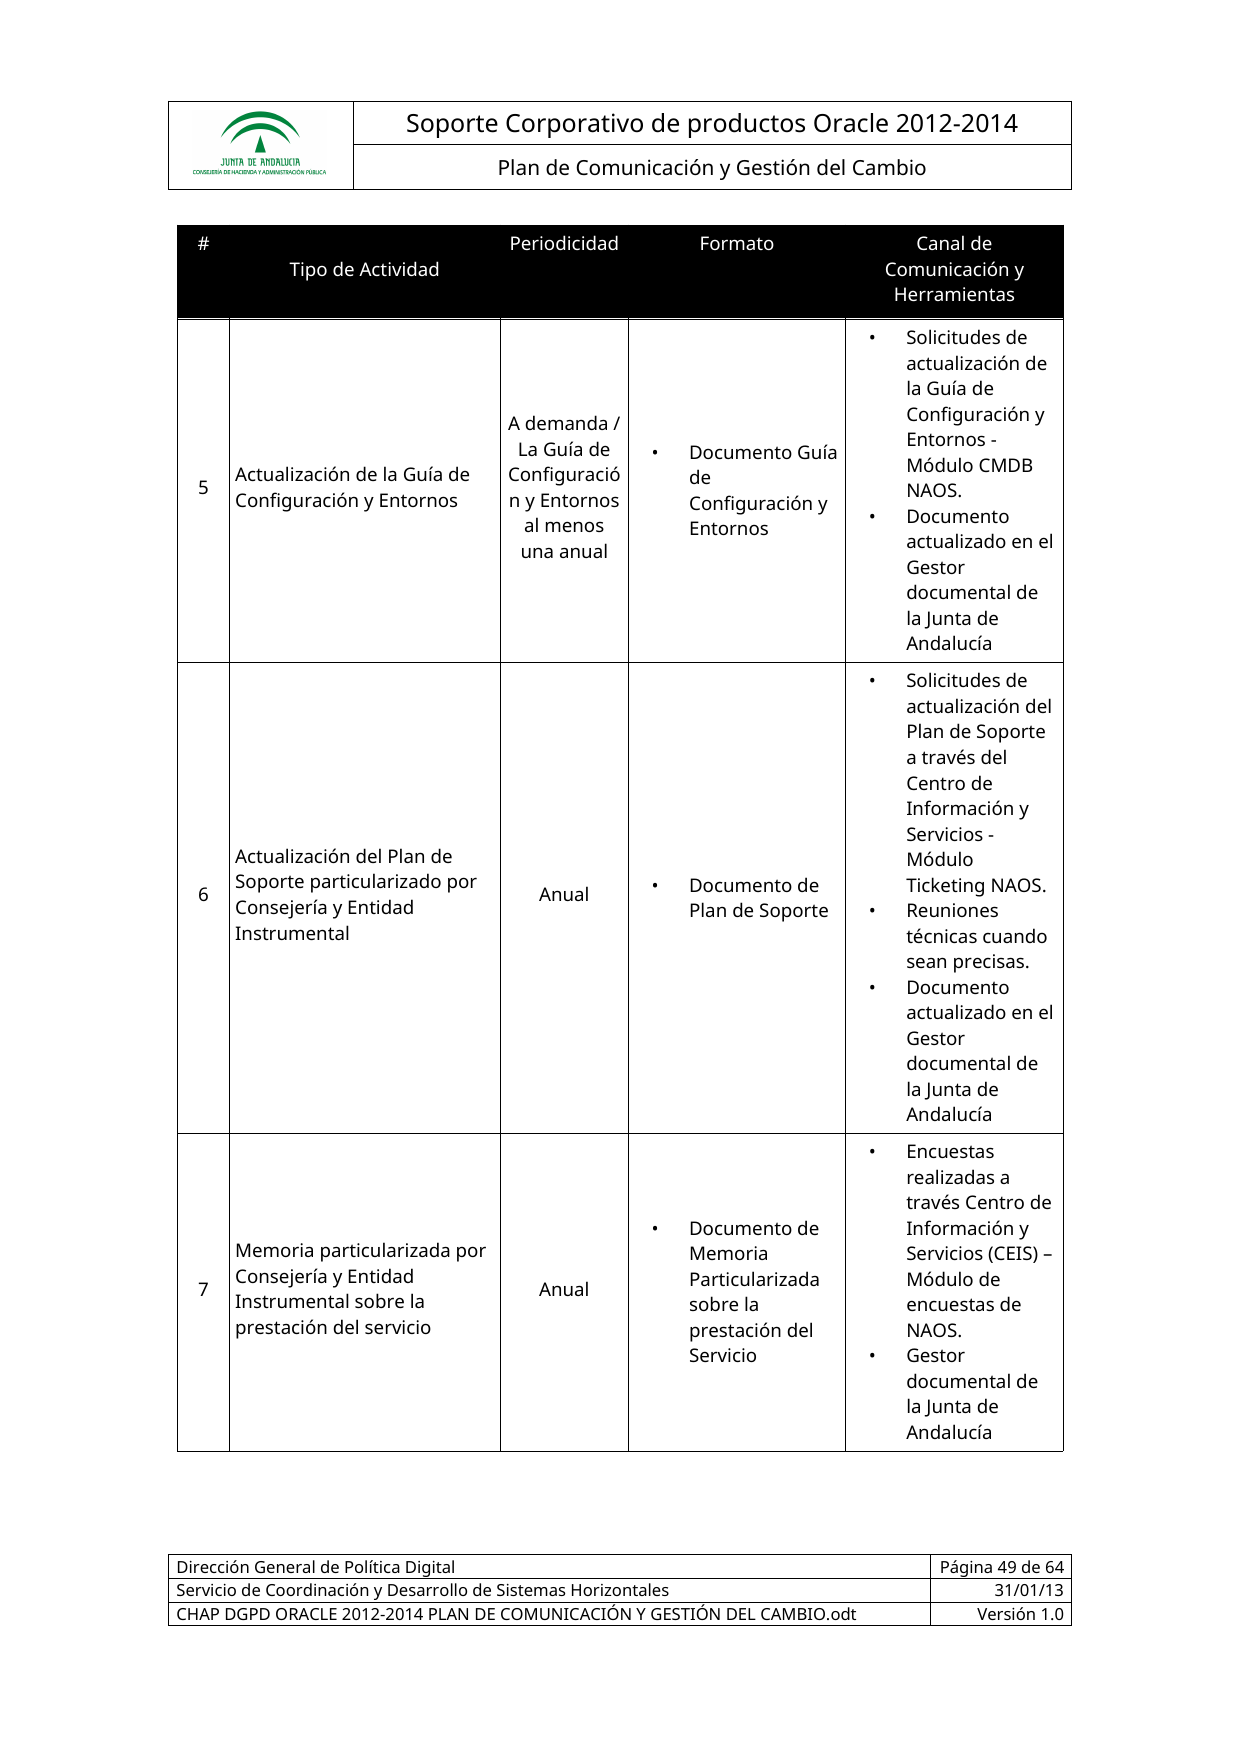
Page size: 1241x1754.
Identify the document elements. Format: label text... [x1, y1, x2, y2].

table_header Tipo de Actividad [230, 226, 500, 318]
table_header # [178, 226, 229, 318]
table_cell Memoria particularizada por Consejería y Entidad Instrumental sobre la prestación del servicio [230, 1134, 500, 1451]
table_header Periodicidad [501, 226, 628, 318]
table_cell Encuestas realizadas a través Centro de Información y Servicios (CEIS) – Módulo de encuestas de NAOS. Gestor documental de la Junta de Andalucía [846, 1134, 1063, 1451]
table_header Formato [629, 226, 845, 318]
table_cell Anual [501, 1134, 628, 1451]
table_cell Documento de Plan de Soporte [629, 663, 845, 1133]
table_cell Actualización del Plan de Soporte particularizado por Consejería y Entidad Instrumental [230, 663, 500, 1133]
table_cell 6 [178, 663, 229, 1133]
table_cell Documento de Memoria Particularizada sobre la prestación del Servicio [629, 1134, 845, 1451]
table_cell Solicitudes de actualización de la Guía de Configuración y Entornos - Módulo CMDB NAOS. Documento actualizado en el Gestor documental de la Junta de Andalucía [846, 320, 1063, 662]
table_header Canal de Comunicación y Herramientas [846, 226, 1063, 318]
table_cell Documento Guía de Configuración y Entornos [629, 320, 845, 662]
table_cell Actualización de la Guía de Configuración y Entornos [230, 320, 500, 662]
table_cell Solicitudes de actualización del Plan de Soporte a través del Centro de Información y Servicios - Módulo Ticketing NAOS. Reuniones técnicas cuando sean precisas. Documento actualizado en el Gestor documental de la Junta de Andalucía [846, 663, 1063, 1133]
table_cell A demanda / La Guía de Configuración y Entornos al menos una anual [501, 320, 628, 662]
table_cell Anual [501, 663, 628, 1133]
picture [192, 110, 327, 175]
table_cell 5 [178, 320, 229, 662]
table_cell 7 [178, 1134, 229, 1451]
